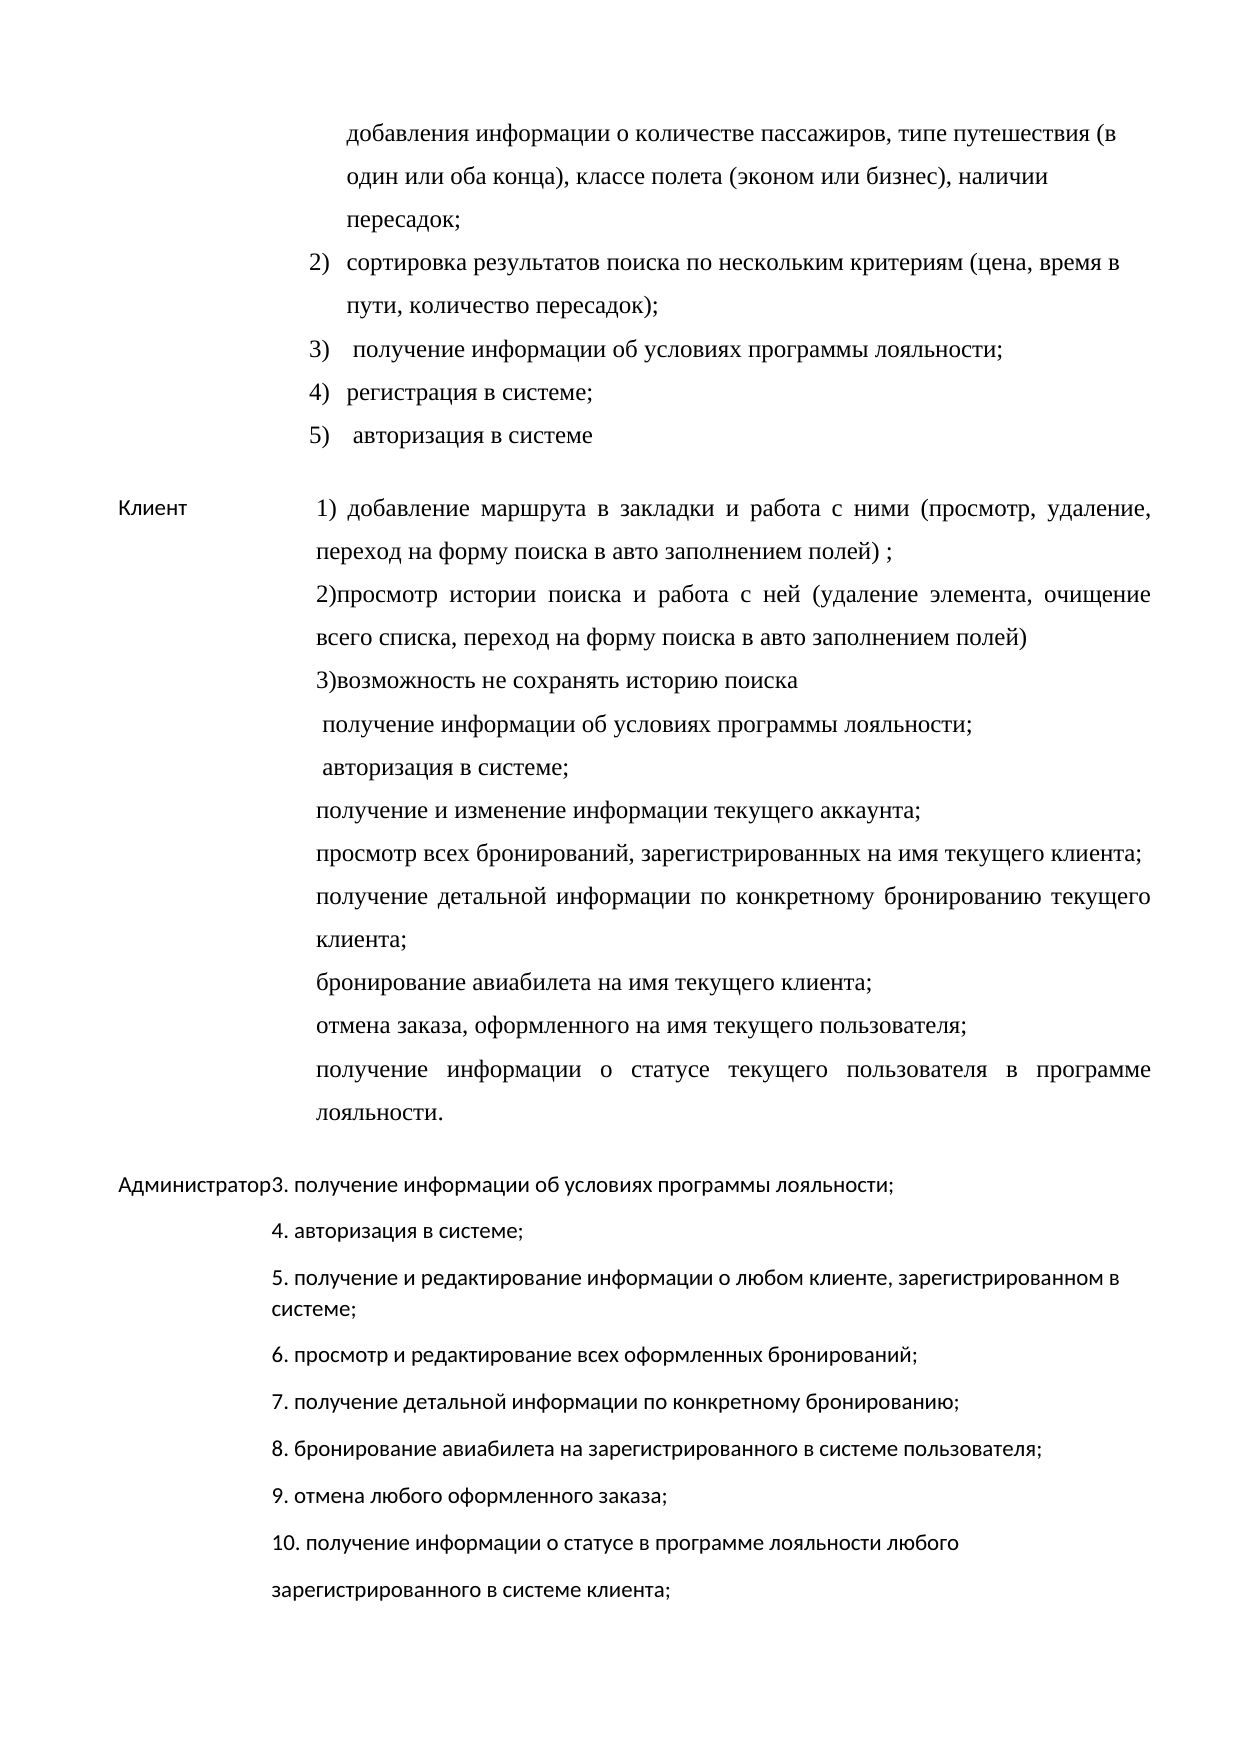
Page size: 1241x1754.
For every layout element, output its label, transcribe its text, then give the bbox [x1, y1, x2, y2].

table_cell Клиент [118, 493, 271, 1170]
table_header добавления информации о количестве пассажиров, типе путешествия (в один или оба конца), классе полета (эконом или бизнес), наличии пересадок; сортировка результатов поиска по нескольким критериям (цена, время в пути, количество пересадок); получение информации об условиях программы лояльности; регистрация в системе; авторизация в системе [271, 118, 1152, 493]
table_cell 3. получение информации об условиях программы лояльности; 4. авторизация в системе; 5. получение и редактирование информации о любом клиенте, зарегистрированном в системе; 6. просмотр и редактирование всех оформленных бронирований; 7. получение детальной информации по конкретному бронированию; 8. бронирование авиабилета на зарегистрированного в системе пользователя; 9. отмена любого оформленного заказа; 10. получение информации о статусе в программе лояльности любого зарегистрированного в системе клиента; 12. редактирование информации об условиях программы лояльности. [271, 1170, 1152, 1622]
table_header [118, 118, 271, 493]
table_cell Администратор [118, 1170, 271, 1622]
table_cell 1) добавление маршрута в закладки и работа с ними (просмотр, удаление, переход на форму поиска в авто заполнением полей) ; 2)просмотр истории поиска и работа с ней (удаление элемента, очищение всего списка, переход на форму поиска в авто заполнением полей) 3)возможность не сохранять историю поиска получение информации об условиях программы лояльности; авторизация в системе; получение и изменение информации текущего аккаунта; просмотр всех бронирований, зарегистрированных на имя текущего клиента; получение детальной информации по конкретному бронированию текущего клиента; бронирование авиабилета на имя текущего клиента; отмена заказа, оформленного на имя текущего пользователя; получение информации о статусе текущего пользователя в программе лояльности. [271, 1126, 1152, 1170]
